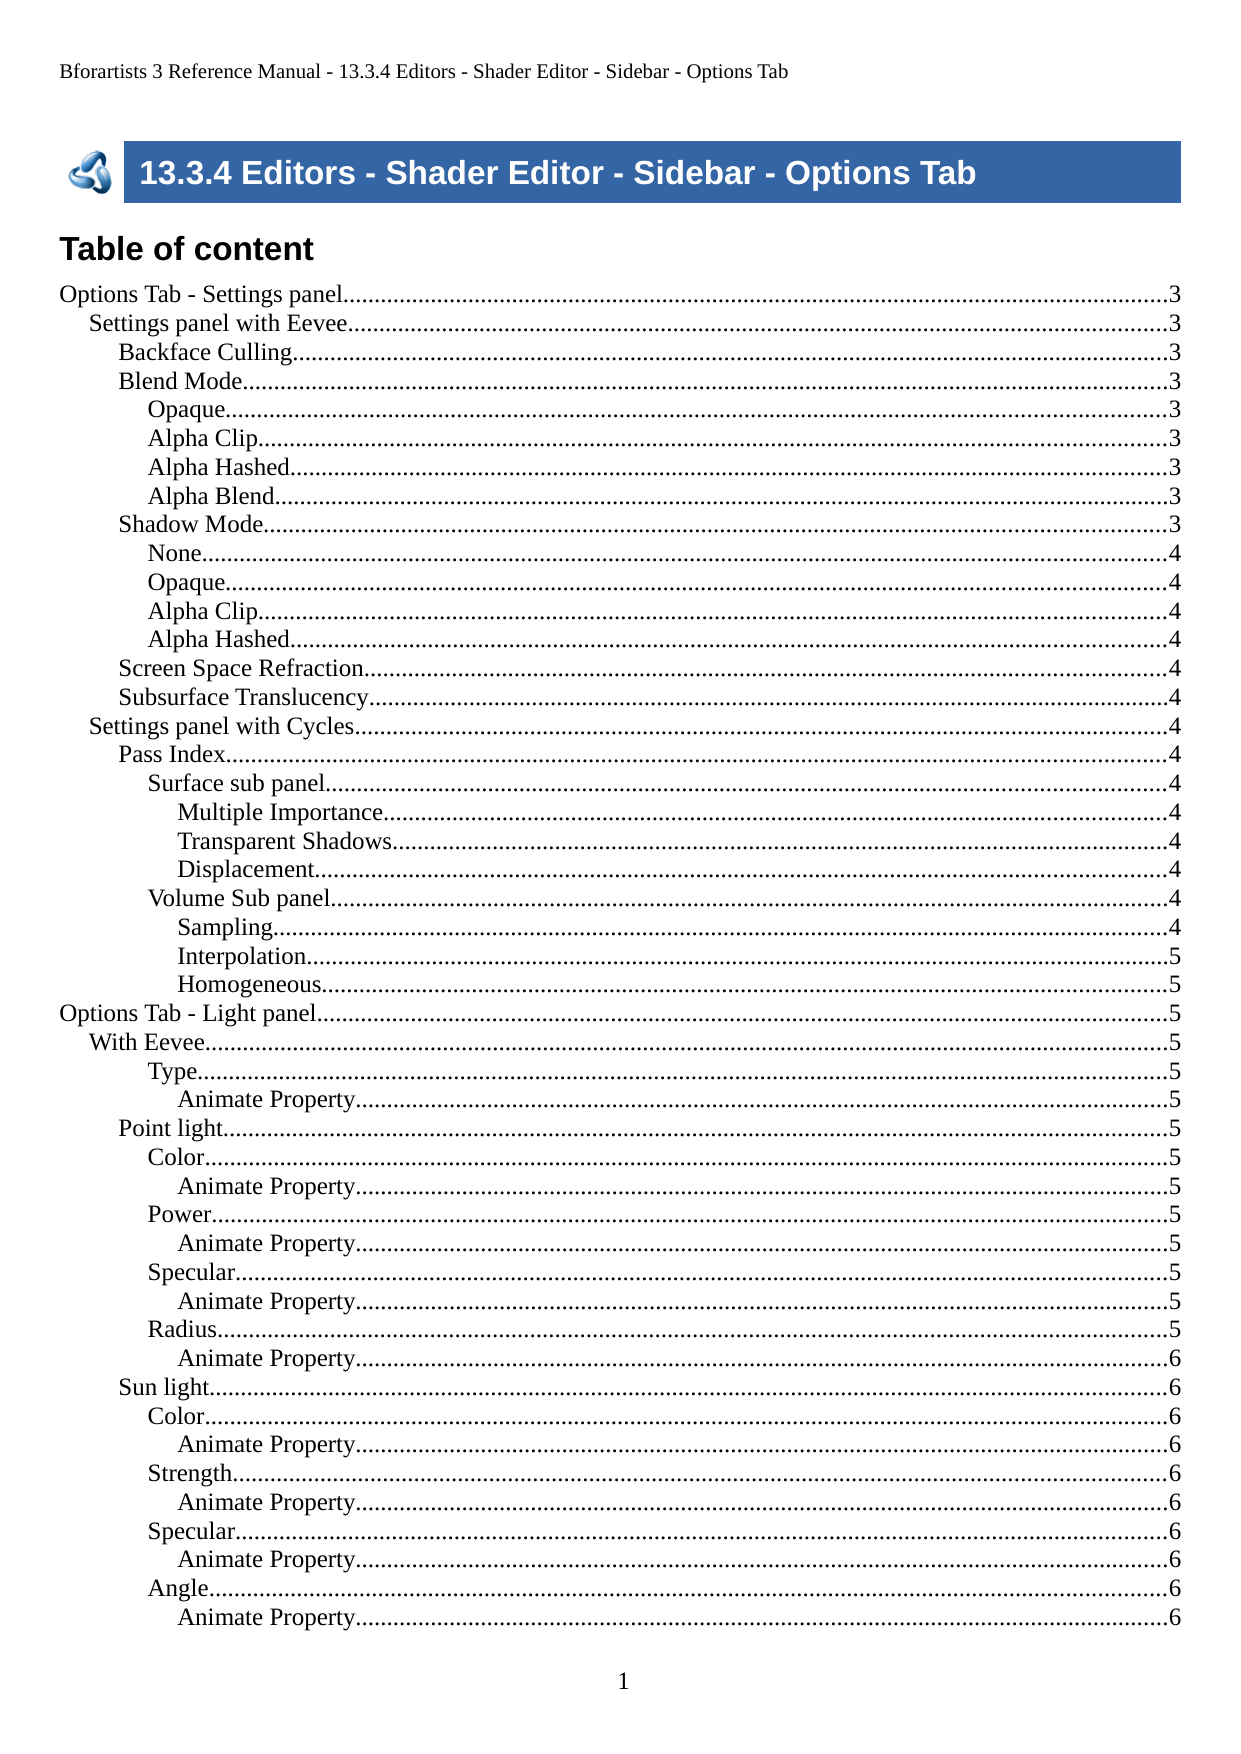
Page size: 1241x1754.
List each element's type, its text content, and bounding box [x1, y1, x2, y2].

text Subsurface Translucency 4 [118, 682, 1181, 711]
text Strength 6 [147, 1458, 1181, 1487]
text Displacement 4 [177, 854, 1181, 883]
text Alpha Clip 4 [147, 596, 1181, 624]
text Animate Property 5 [177, 1084, 1181, 1113]
text Blend Mode 3 [118, 366, 1181, 394]
text Pass Index 4 [118, 739, 1181, 768]
text Radius 5 [147, 1314, 1181, 1343]
text Settings panel with Cycles 4 [88, 711, 1181, 739]
subtitle Table of content [59, 228, 1181, 267]
text Opaque 4 [147, 567, 1181, 596]
text Color 6 [147, 1401, 1181, 1429]
text Animate Property 5 [177, 1286, 1181, 1314]
text Specular 6 [147, 1516, 1181, 1544]
text Volume Sub panel 4 [147, 883, 1181, 912]
text Alpha Hashed 4 [147, 624, 1181, 653]
text Specular 5 [147, 1257, 1181, 1286]
text Point light 5 [118, 1113, 1181, 1142]
text Power 5 [147, 1199, 1181, 1228]
text Alpha Blend 3 [147, 481, 1181, 509]
text Alpha Clip 3 [147, 423, 1181, 452]
text Type 5 [147, 1056, 1181, 1084]
text Sampling 4 [177, 912, 1181, 941]
text None 4 [147, 538, 1181, 567]
text Homogeneous 5 [177, 969, 1181, 998]
text Animate Property 6 [177, 1544, 1181, 1573]
text Color 5 [147, 1142, 1181, 1171]
text Options Tab - Light panel 5 [59, 998, 1181, 1027]
text Sun light 6 [118, 1372, 1181, 1401]
table_header 13.3.4 Editors - Shader Editor - Sidebar - Options Tab [124, 141, 1181, 203]
text Interpolation 5 [177, 941, 1181, 969]
text Surface sub panel 4 [147, 768, 1181, 797]
text Alpha Hashed 3 [147, 452, 1181, 481]
text Multiple Importance 4 [177, 797, 1181, 826]
text Shadow Mode 3 [118, 509, 1181, 538]
text Animate Property 6 [177, 1602, 1181, 1631]
text Backface Culling 3 [118, 337, 1181, 366]
text Opaque 3 [147, 394, 1181, 423]
text Animate Property 6 [177, 1487, 1181, 1516]
text Transparent Shadows 4 [177, 826, 1181, 854]
text Animate Property 5 [177, 1171, 1181, 1199]
text Animate Property 6 [177, 1429, 1181, 1458]
text Options Tab - Settings panel 3 [59, 279, 1181, 308]
text Animate Property 5 [177, 1228, 1181, 1257]
text Settings panel with Eevee 3 [88, 308, 1181, 337]
text Animate Property 6 [177, 1343, 1181, 1372]
text Angle 6 [147, 1573, 1181, 1602]
text Screen Space Refraction 4 [118, 653, 1181, 682]
text With Eevee 5 [88, 1027, 1181, 1056]
picture [65, 147, 114, 197]
table_header [59, 141, 124, 203]
